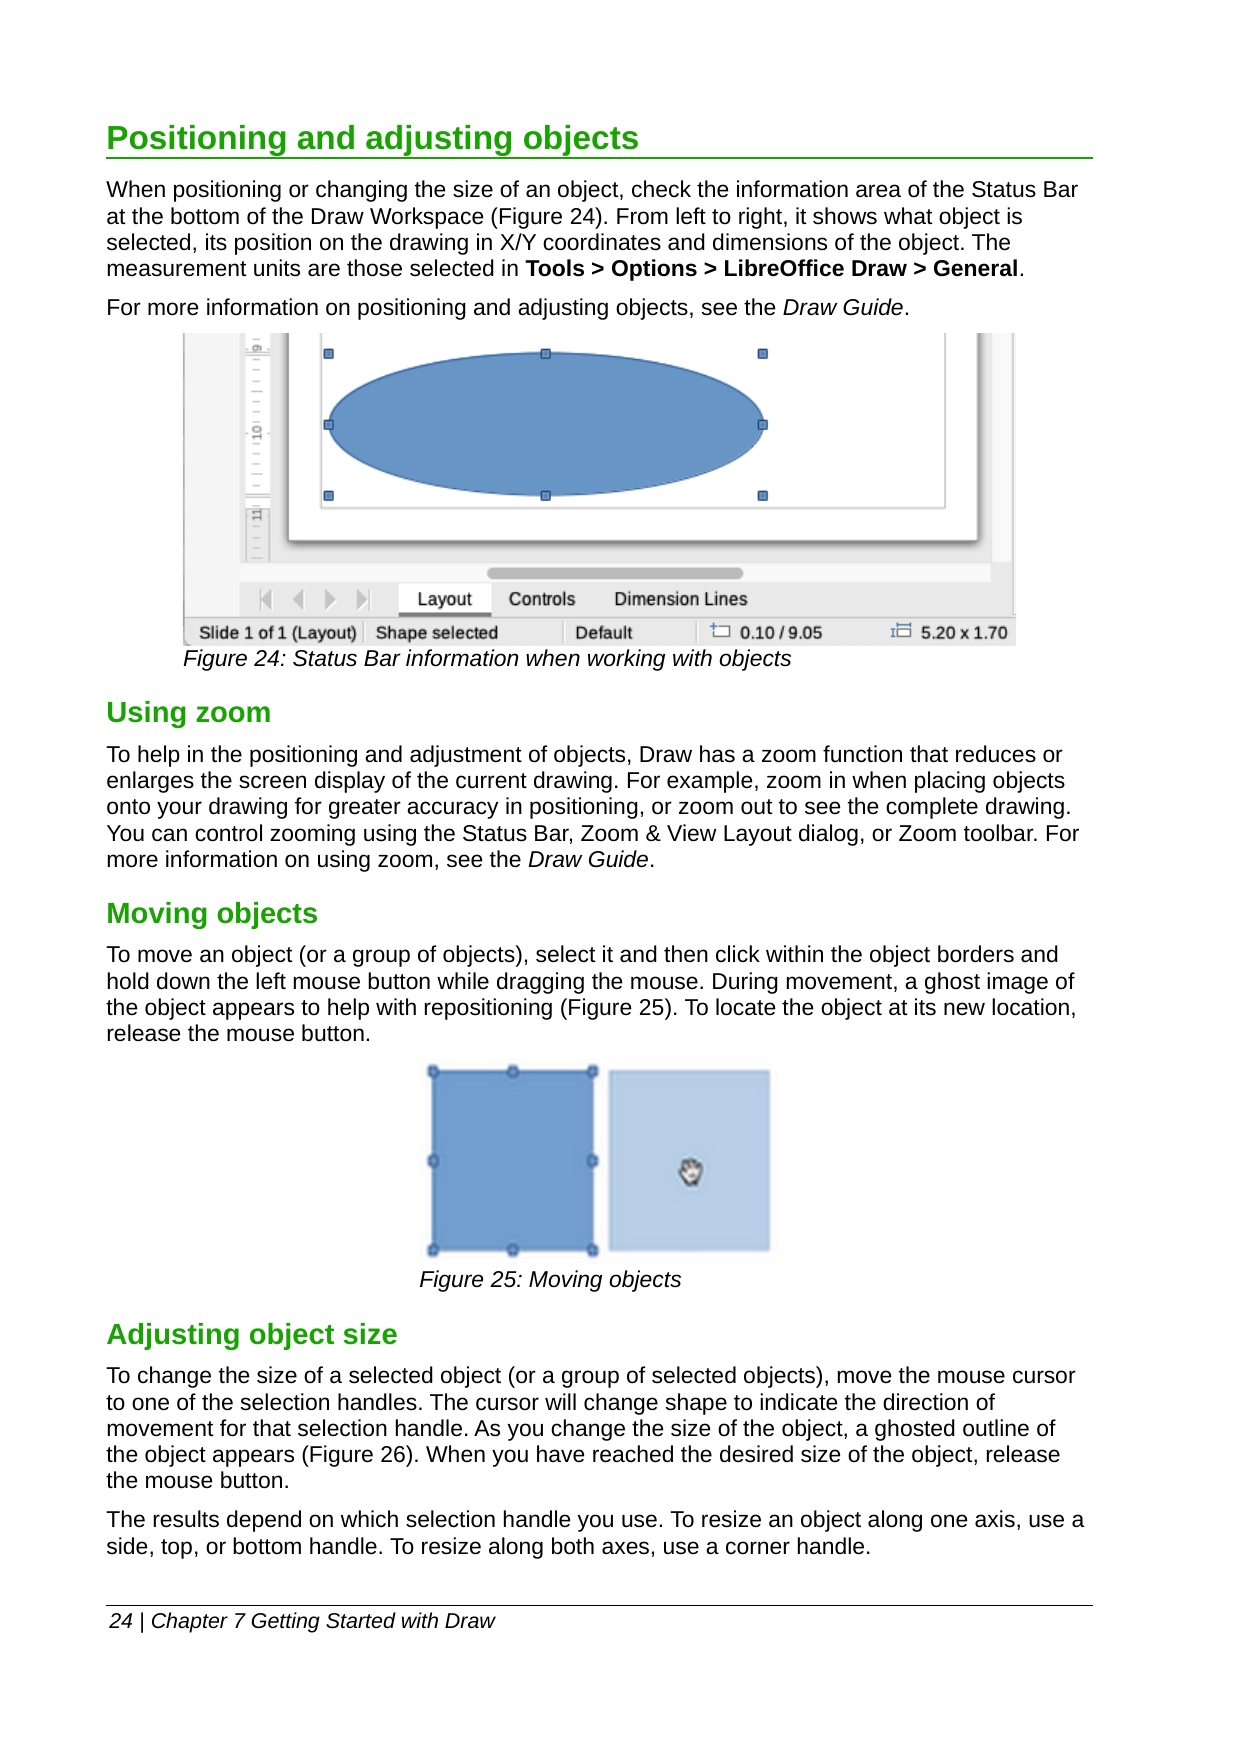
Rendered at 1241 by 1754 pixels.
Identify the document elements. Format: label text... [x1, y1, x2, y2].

text Figure 25: Moving objects [419, 1267, 780, 1293]
text To help in the positioning and adjustment of objects, Draw has a zoom function that reduces or enlarges the screen display of the current drawing. For example, zoom in when placing objects onto your drawing for greater accuracy in positioning, or zoom out to see the complete drawing. You can control zooming using the Status Bar, Zoom & View Layout dialog, or Zoom toolbar. For more information on using zoom, see the Draw Guide. [106, 741, 1093, 872]
subtitle Adjusting object size [106, 1317, 1093, 1350]
picture [419, 1059, 780, 1267]
picture [182, 333, 1017, 646]
text To change the size of a selected object (or a group of selected objects), move the mouse cursor to one of the selection handles. The cursor will change shape to indicate the direction of movement for that selection handle. As you change the size of the object, a ghosted outline of the object appears (Figure 26). When you have reached the desired size of the object, release the mouse button. [106, 1362, 1093, 1494]
subtitle Positioning and adjusting objects [106, 118, 1093, 157]
text For more information on positioning and adjusting objects, see the Draw Guide. [106, 294, 1093, 321]
text Figure 24: Status Bar information when working with objects [183, 646, 1016, 672]
text When positioning or changing the size of an object, check the information area of the Status Bar at the bottom of the Draw Workspace (Figure 24). From left to right, it shows what object is selected, its position on the drawing in X/Y coordinates and dimensions of the object. The measurement units are those selected in Tools > Options > LibreOffice Draw > General. [106, 176, 1093, 282]
text The results depend on which selection handle you use. To resize an object along one axis, use a side, top, or bottom handle. To resize along both axes, use a corner handle. [106, 1506, 1093, 1559]
subtitle Using zoom [106, 695, 1093, 729]
subtitle Moving objects [106, 896, 1093, 929]
text To move an object (or a group of objects), select it and then click within the object borders and hold down the left mouse button while dragging the mouse. During movement, a ghost image of the object appears to help with repositioning (Figure 25). To locate the object at its new location, release the mouse button. [106, 941, 1093, 1047]
